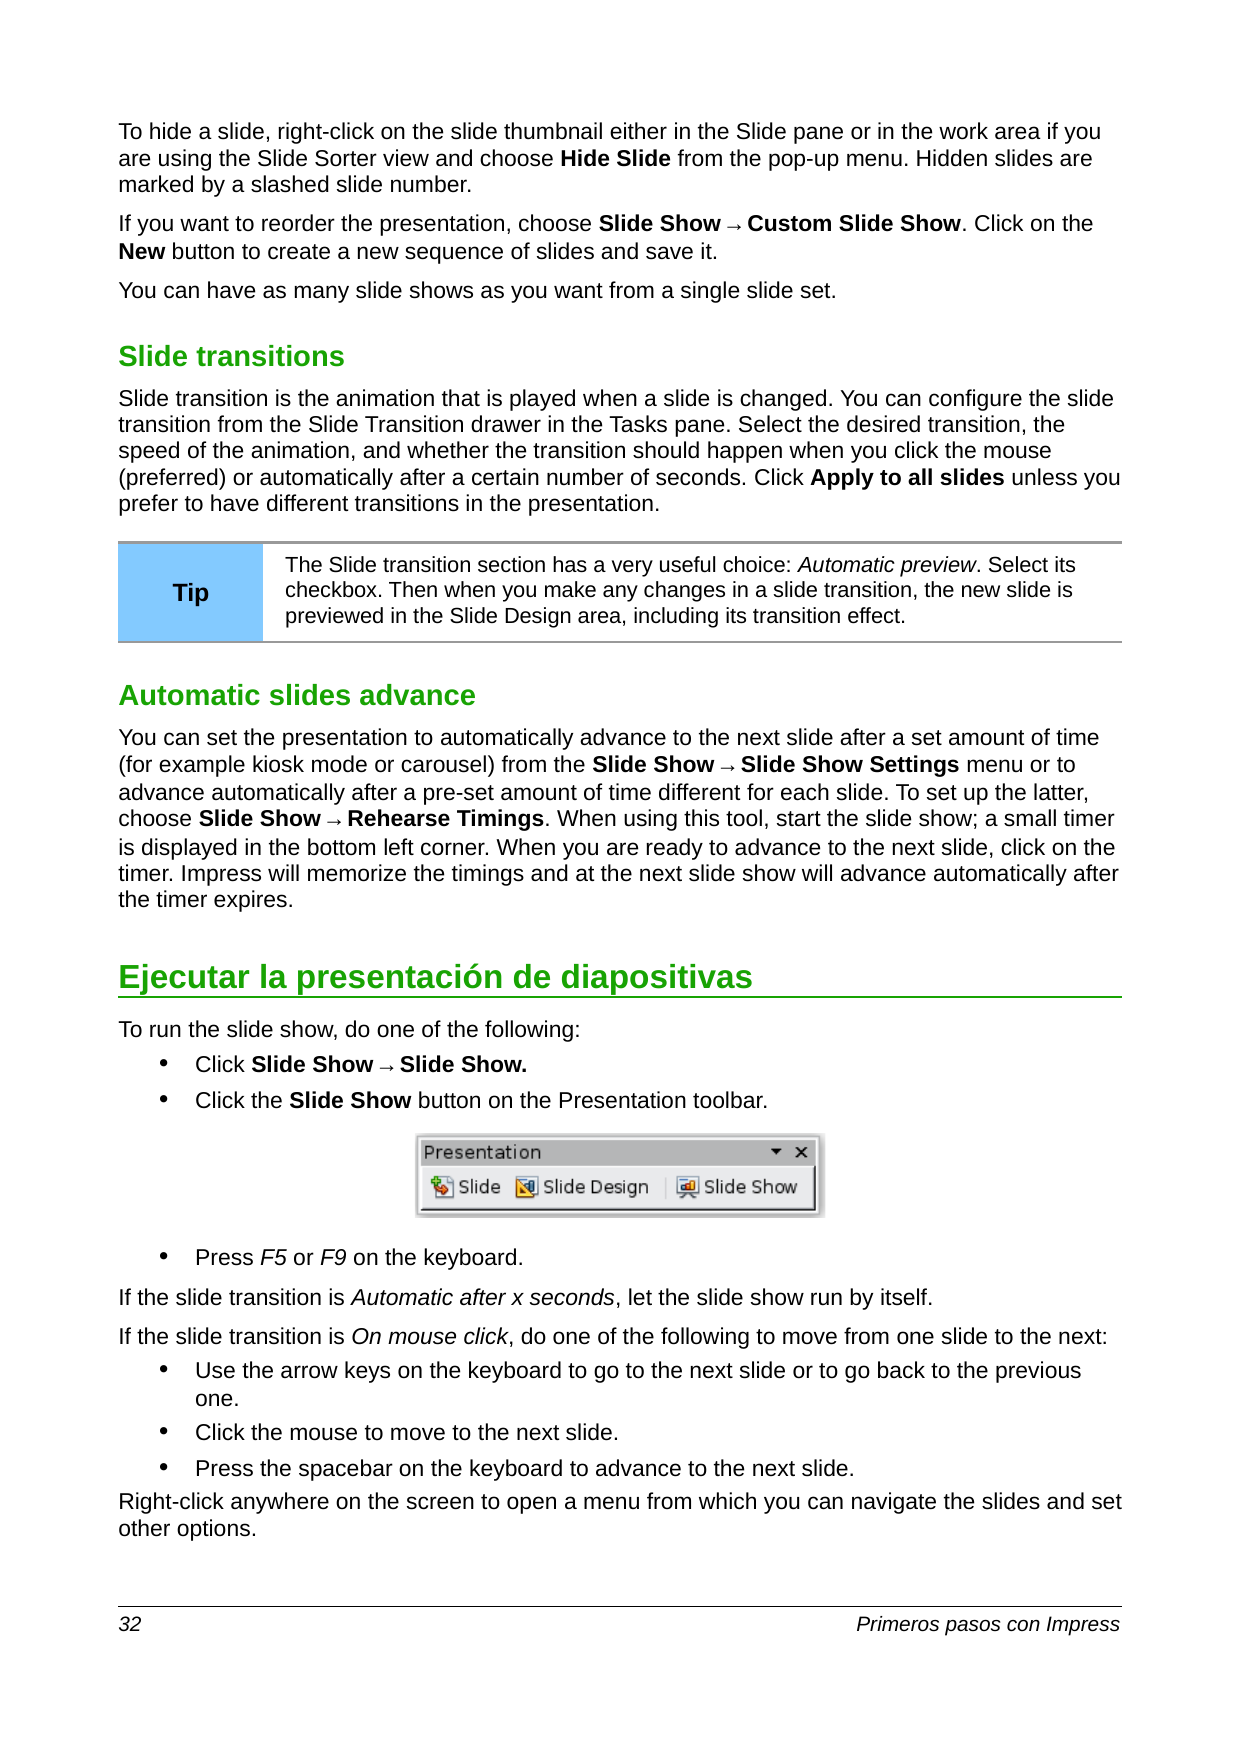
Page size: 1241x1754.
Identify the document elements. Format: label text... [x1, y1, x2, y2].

list Press F5 or F9 on the keyboard. [156, 1242, 1122, 1271]
text To hide a slide, right-click on the slide thumbnail either in the Slide pane or in the work area if you are using the Slide Sorter view and choose Hide Slide from the pop-up menu. Hidden slides are marked by a slashed slide number. [118, 118, 1122, 197]
list Click the mouse to move to the next slide. [156, 1417, 1122, 1446]
subtitle Ejecutar la presentación de diapositivas [118, 957, 1122, 996]
text Right-click anywhere on the screen to open a menu from which you can navigate the slides and set other options. [118, 1488, 1122, 1541]
picture [414, 1133, 826, 1218]
list Click Slide Show → Slide Show. [156, 1049, 1122, 1079]
subtitle Automatic slides advance [118, 678, 1122, 712]
subtitle Slide transitions [118, 339, 1122, 372]
text If the slide transition is Automatic after x seconds, let the slide show run by itself. [118, 1284, 1122, 1310]
list To run the slide show, do one of the following: [118, 1016, 1122, 1043]
list Use the arrow keys on the keyboard to go to the next slide or to go back to the previous one. [156, 1356, 1122, 1411]
text If you want to reorder the presentation, choose Slide Show → Custom Slide Show. Click on the New button to create a new sequence of slides and save it. [118, 210, 1122, 264]
text You can have as many slide shows as you want from a single slide set. [118, 277, 1122, 303]
list Click the Slide Show button on the Presentation toolbar. [156, 1086, 1122, 1115]
table_header The Slide transition section has a very useful choice: Automatic preview. Select its checkbox. Then when you make any changes in a slide transition, the new slide is previewed in the Slide Design area, including its transition effect. [264, 544, 1122, 641]
list If the slide transition is On mouse click, do one of the following to move from one slide to the next: [118, 1323, 1122, 1349]
text Slide transition is the animation that is played when a slide is changed. You can configure the slide transition from the Slide Transition drawer in the Tasks pane. Select the desired transition, the speed of the animation, and whether the transition should happen when you click the mouse (preferred) or automatically after a certain number of seconds. Click Apply to all slides unless you prefer to have different transitions in the presentation. [118, 385, 1122, 516]
table_header Tip [118, 544, 263, 641]
text You can set the presentation to automatically advance to the next slide after a set amount of time (for example kiosk mode or carousel) from the Slide Show → Slide Show Settings menu or to advance automatically after a pre-set amount of time different for each slide. To set up the latter, choose Slide Show → Rehearse Timings. When using this tool, start the slide show; a small timer is displayed in the bottom left corner. When you are ready to advance to the next slide, click on the timer. Impress will memorize the timings and at the next slide show will advance automatically after the timer expires. [118, 724, 1122, 913]
list Press the spacebar on the keyboard to advance to the next slide. [156, 1453, 1122, 1482]
